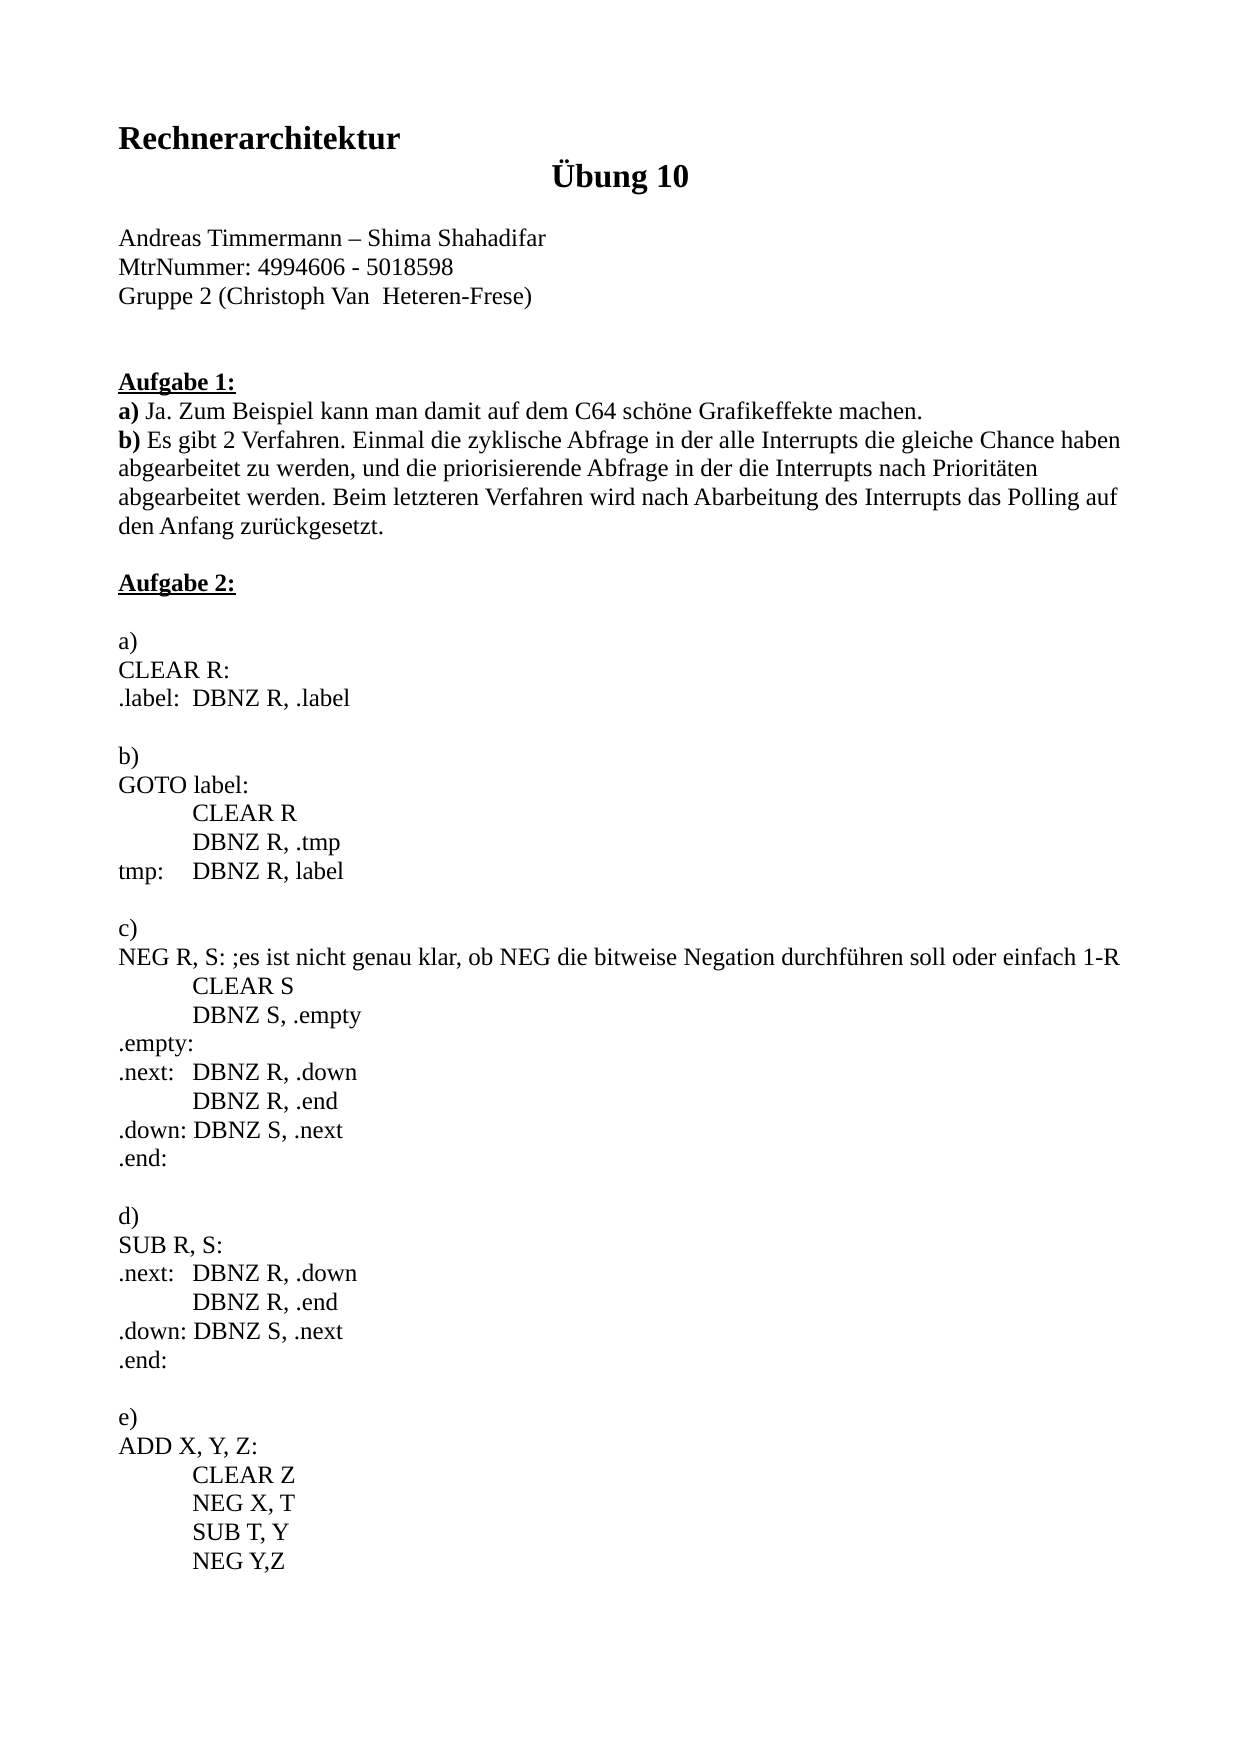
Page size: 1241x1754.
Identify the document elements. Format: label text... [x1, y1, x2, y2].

text NEG R, S: ;es ist nicht genau klar, ob NEG die bitweise Negation durchführen soll oder einfach 1-R [118, 942, 1122, 971]
text Übung 10 [118, 156, 1122, 195]
text DBNZ R, .end [118, 1287, 1122, 1316]
text .end: [118, 1345, 1122, 1373]
text SUB R, S: [118, 1230, 1122, 1258]
text d) [118, 1201, 1122, 1230]
text b) Es gibt 2 Verfahren. Einmal die zyklische Abfrage in der alle Interrupts die gleiche Chance haben abgearbeitet zu werden, und die priorisierende Abfrage in der die Interrupts nach Prioritäten abgearbeitet werden. Beim letzteren Verfahren wird nach Abarbeitung des Interrupts das Polling auf den Anfang zurückgesetzt. [118, 425, 1122, 540]
text ADD X, Y, Z: [118, 1431, 1122, 1460]
text .empty: [118, 1028, 1122, 1057]
text DBNZ S, .empty [118, 1000, 1122, 1028]
text a) [118, 626, 1122, 655]
text NEG X, T [118, 1488, 1122, 1517]
text tmp: DBNZ R, label [118, 856, 1122, 885]
text e) [118, 1402, 1122, 1431]
text Gruppe 2 (Christoph Van Heteren-Frese) [118, 281, 1122, 310]
text NEG Y,Z [118, 1546, 1122, 1575]
text CLEAR Z [118, 1460, 1122, 1488]
text .down: DBNZ S, .next [118, 1316, 1122, 1345]
text Aufgabe 2: [118, 568, 1122, 597]
text .down: DBNZ S, .next [118, 1115, 1122, 1143]
text GOTO label: [118, 770, 1122, 798]
text a) Ja. Zum Beispiel kann man damit auf dem C64 schöne Grafikeffekte machen. [118, 396, 1122, 425]
text .next: DBNZ R, .down [118, 1258, 1122, 1287]
text DBNZ R, .end [118, 1086, 1122, 1115]
text .next: DBNZ R, .down [118, 1057, 1122, 1086]
text .end: [118, 1143, 1122, 1172]
text Andreas Timmermann – Shima Shahadifar [118, 223, 1122, 252]
text Aufgabe 1: [118, 367, 1122, 396]
text MtrNummer: 4994606 - 5018598 [118, 252, 1122, 281]
text SUB T, Y [118, 1517, 1122, 1546]
text CLEAR S [118, 971, 1122, 1000]
text DBNZ R, .tmp [118, 827, 1122, 856]
text b) [118, 741, 1122, 770]
text .label: DBNZ R, .label [118, 683, 1122, 712]
text CLEAR R [118, 798, 1122, 827]
text CLEAR R: [118, 655, 1122, 683]
text Rechnerarchitektur [118, 118, 1122, 156]
text c) [118, 913, 1122, 942]
